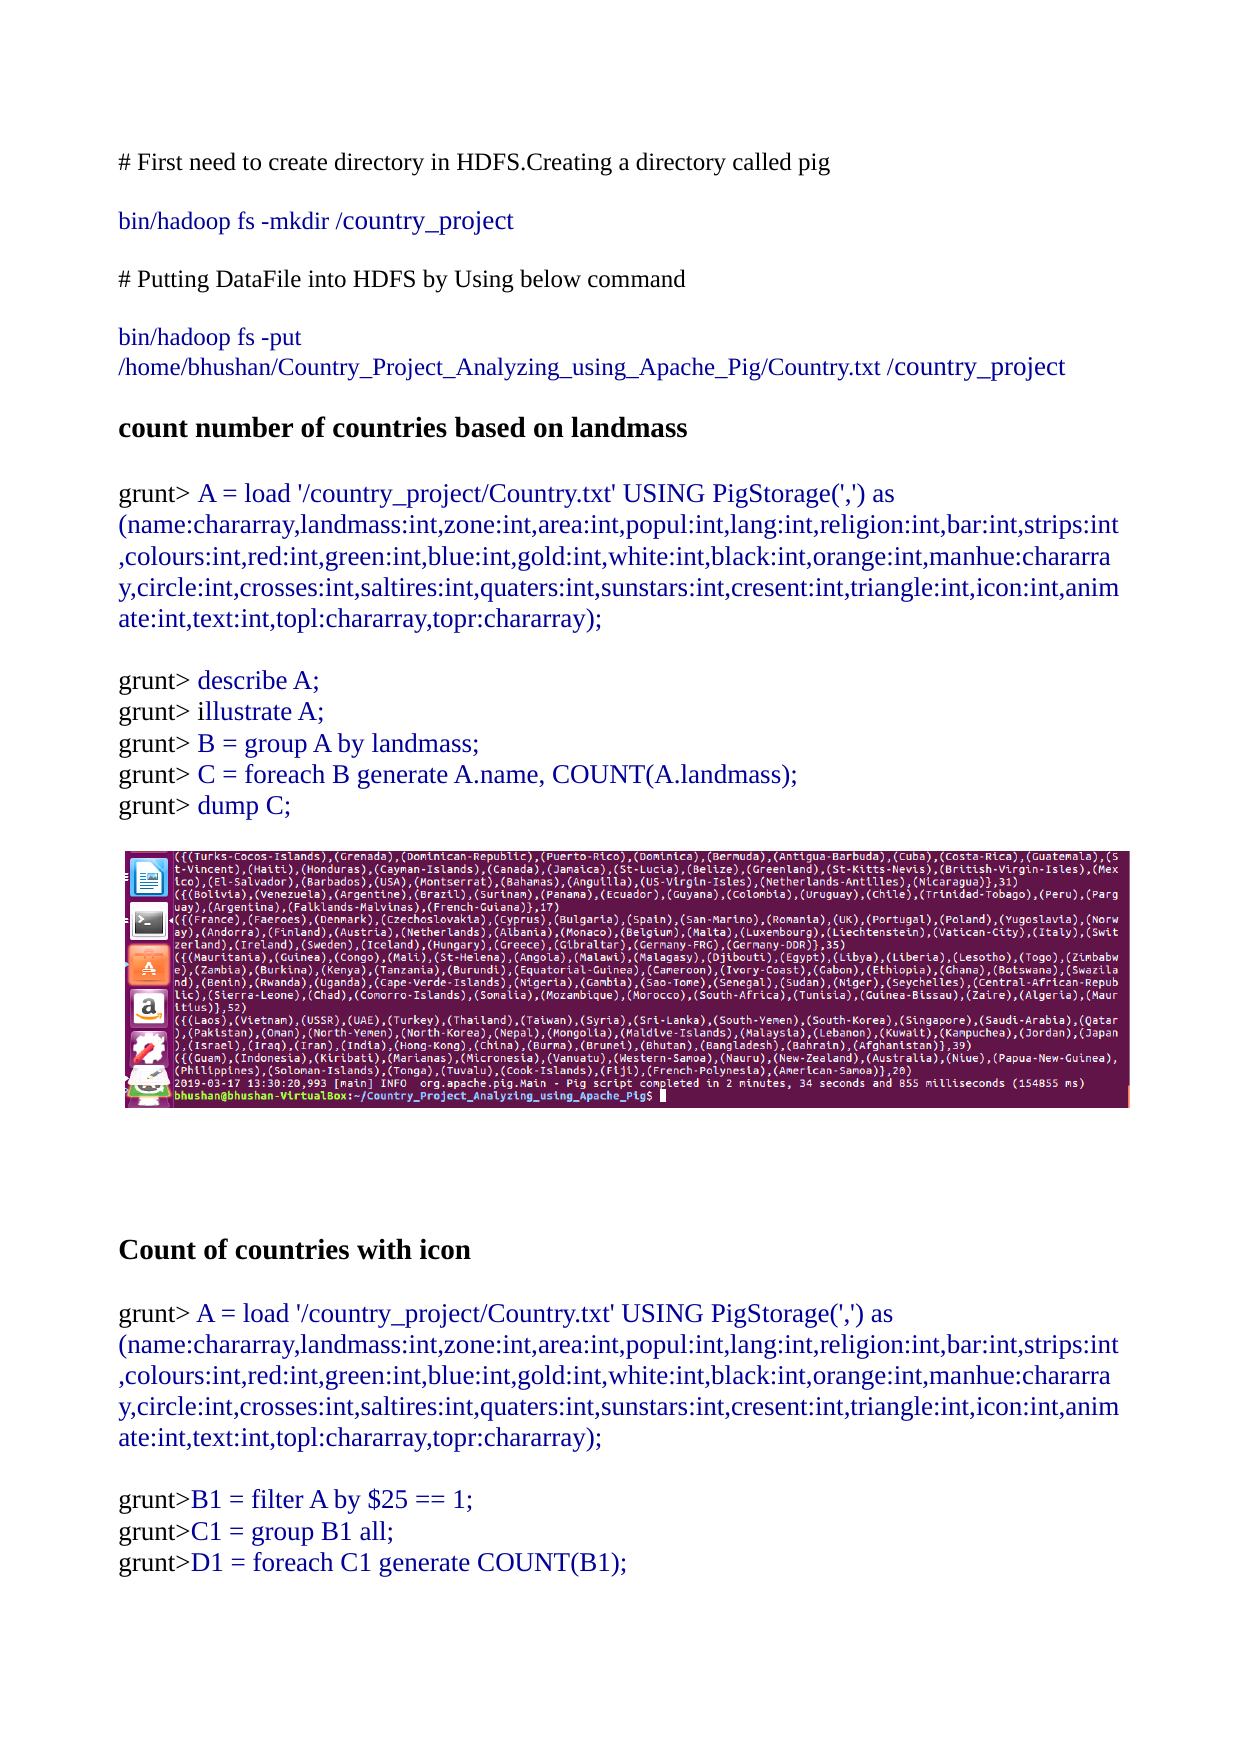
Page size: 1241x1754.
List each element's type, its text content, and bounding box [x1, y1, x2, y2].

text grunt> illustrate A; [118, 696, 1122, 727]
text # First need to create directory in HDFS.Creating a directory called pig [118, 147, 1122, 176]
text grunt> C = foreach B generate A.name, COUNT(A.landmass); [118, 758, 1122, 789]
text # Putting DataFile into HDFS by Using below command [118, 264, 1122, 293]
text bin/hadoop fs -mkdir /country_project [118, 204, 1122, 236]
text bin/hadoop fs -put /home/bhushan/Country_Project_Analyzing_using_Apache_Pig/Country.txt /country_project [118, 322, 1122, 382]
text grunt> B = group A by landmass; [118, 727, 1122, 758]
text grunt>B1 = filter A by $25 == 1; [118, 1483, 1122, 1515]
text count number of countries based on landmass [118, 410, 1122, 444]
text Count of countries with icon [118, 1232, 1122, 1266]
text grunt> A = load '/country_project/Country.txt' USING PigStorage(',') as (name:chararray,landmass:int,zone:int,area:int,popul:int,lang:int,religion:int,bar:int,strips:int,colours:int,red:int,green:int,blue:int,gold:int,white:int,black:int,orange:int,manhue:chararray,circle:int,crosses:int,saltires:int,quaters:int,sunstars:int,cresent:int,triangle:int,icon:int,animate:int,text:int,topl:chararray,topr:chararray); [118, 477, 1122, 633]
picture [149, 851, 1130, 1108]
text grunt> dump C; [118, 789, 1122, 820]
text grunt>D1 = foreach C1 generate COUNT(B1); [118, 1546, 1122, 1577]
text grunt>C1 = group B1 all; [118, 1515, 1122, 1546]
text grunt> A = load '/country_project/Country.txt' USING PigStorage(',') as (name:chararray,landmass:int,zone:int,area:int,popul:int,lang:int,religion:int,bar:int,strips:int,colours:int,red:int,green:int,blue:int,gold:int,white:int,black:int,orange:int,manhue:chararray,circle:int,crosses:int,saltires:int,quaters:int,sunstars:int,cresent:int,triangle:int,icon:int,animate:int,text:int,topl:chararray,topr:chararray); [118, 1297, 1122, 1452]
text grunt> describe A; [118, 664, 1122, 696]
